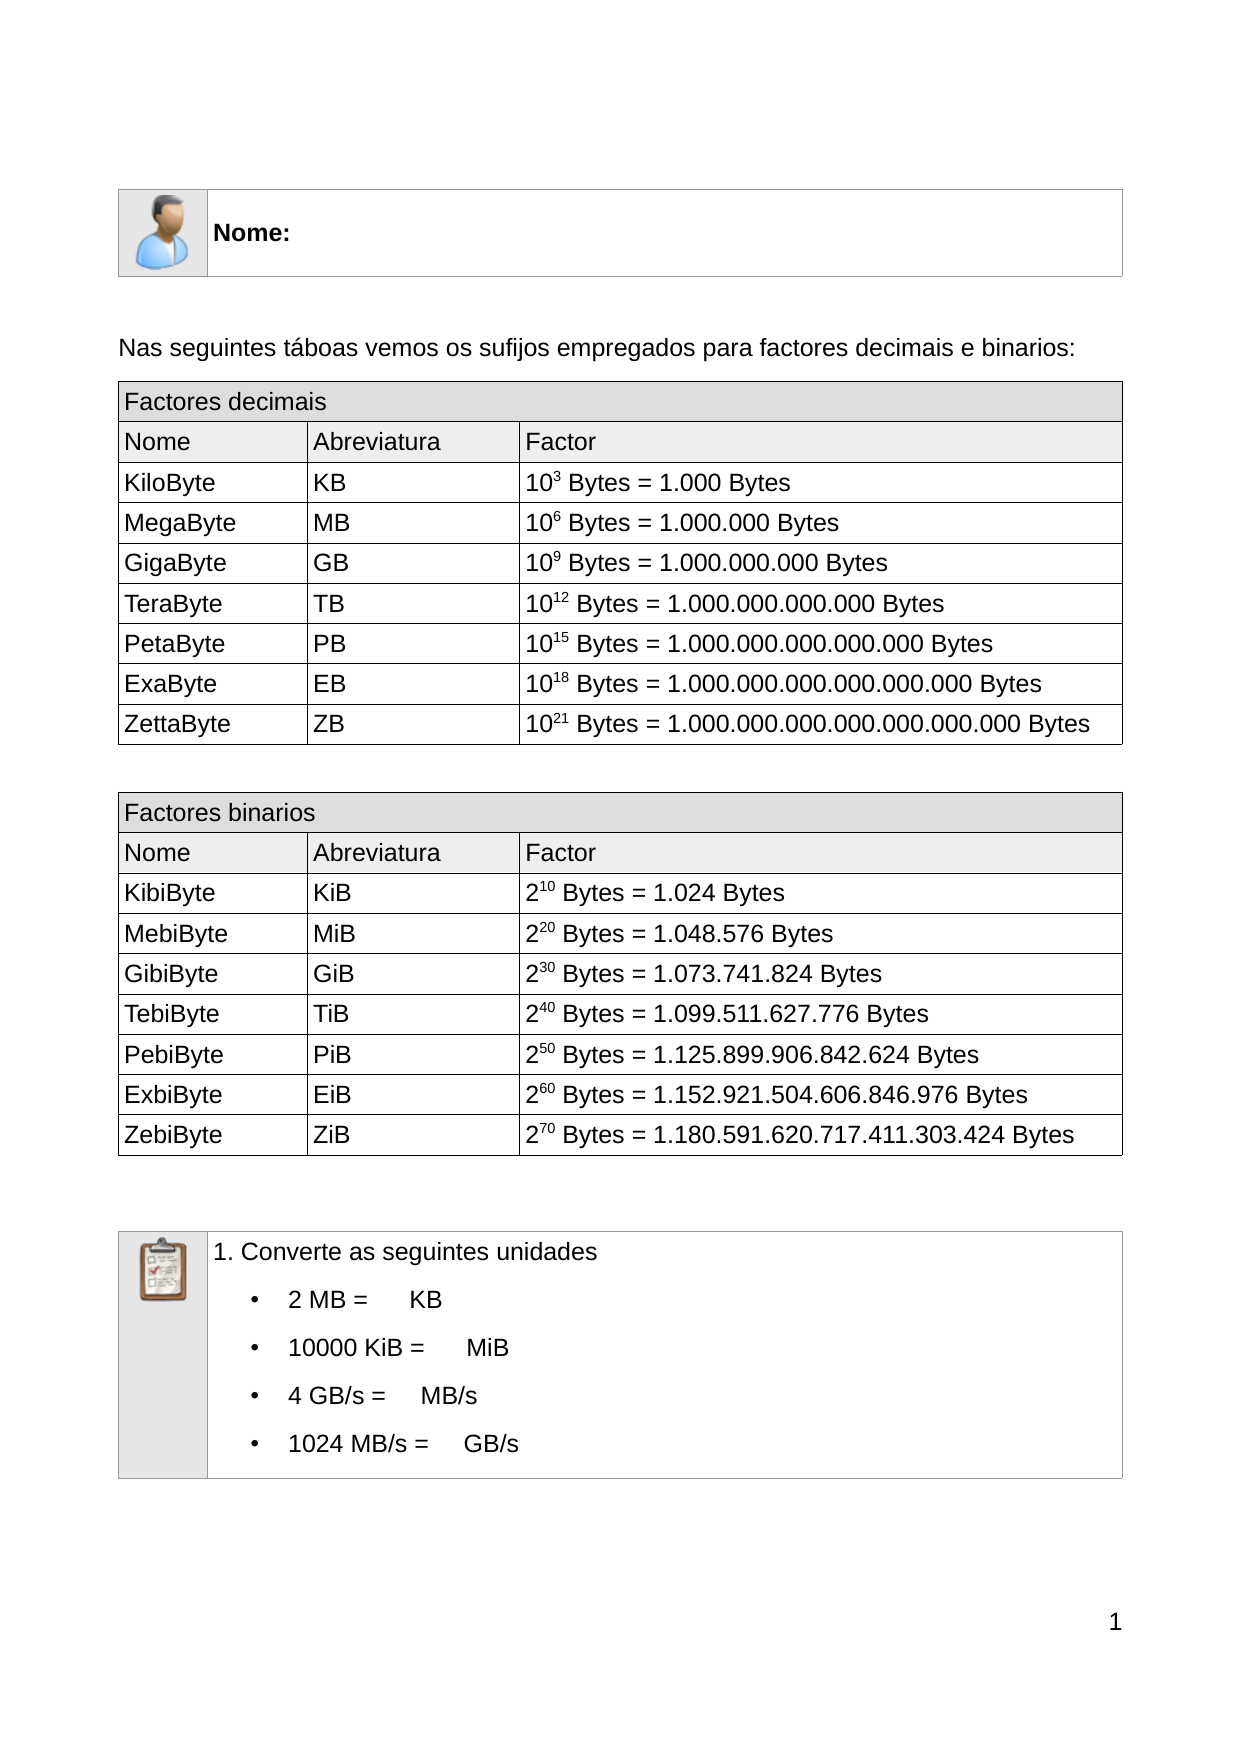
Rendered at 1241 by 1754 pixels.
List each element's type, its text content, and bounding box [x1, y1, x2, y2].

table_header [119, 1232, 207, 1478]
table_cell 270 Bytes = 1.180.591.620.717.411.303.424 Bytes [520, 1115, 1122, 1155]
table_cell Abreviatura [308, 833, 519, 872]
table_cell 1018 Bytes = 1.000.000.000.000.000.000 Bytes [520, 664, 1122, 704]
table_header 1. Converte as seguintes unidades 2 MB = KB 10000 KiB = MiB 4 GB/s = MB/s 1024 MB/s = GB/s [208, 1232, 1122, 1478]
table_cell 220 Bytes = 1.048.576 Bytes [520, 914, 1122, 953]
table_cell Factor [520, 833, 1122, 872]
table_cell 103 Bytes = 1.000 Bytes [520, 463, 1122, 502]
table_cell 1015 Bytes = 1.000.000.000.000.000 Bytes [520, 624, 1122, 663]
table_cell KiloByte [119, 463, 307, 502]
table_cell ExaByte [119, 664, 307, 704]
table_cell TB [308, 584, 519, 623]
table_cell EB [308, 664, 519, 704]
table_cell Abreviatura [308, 422, 519, 462]
table_cell KibiByte [119, 874, 307, 913]
table_cell ExbiByte [119, 1075, 307, 1114]
table_cell ZiB [308, 1115, 519, 1155]
table_header [119, 190, 207, 276]
table_cell 260 Bytes = 1.152.921.504.606.846.976 Bytes [520, 1075, 1122, 1114]
table_cell GibiByte [119, 954, 307, 993]
table_cell EiB [308, 1075, 519, 1114]
table_cell ZettaByte [119, 705, 307, 744]
table_cell Factor [520, 422, 1122, 462]
table_cell MebiByte [119, 914, 307, 953]
table_cell ZebiByte [119, 1115, 307, 1155]
table_cell Nome [119, 833, 307, 872]
table_cell 1021 Bytes = 1.000.000.000.000.000.000.000 Bytes [520, 705, 1122, 744]
table_cell GB [308, 544, 519, 583]
table_header Factores decimais [119, 382, 1122, 421]
table_cell 106 Bytes = 1.000.000 Bytes [520, 503, 1122, 542]
table_cell 109 Bytes = 1.000.000.000 Bytes [520, 544, 1122, 583]
table_cell MegaByte [119, 503, 307, 542]
table_cell 240 Bytes = 1.099.511.627.776 Bytes [520, 995, 1122, 1034]
table_cell ZB [308, 705, 519, 744]
table_cell PebiByte [119, 1035, 307, 1074]
table_cell 250 Bytes = 1.125.899.906.842.624 Bytes [520, 1035, 1122, 1074]
table_cell PB [308, 624, 519, 663]
table_cell TiB [308, 995, 519, 1034]
picture [125, 195, 201, 270]
picture [130, 1237, 195, 1302]
table_cell 1012 Bytes = 1.000.000.000.000 Bytes [520, 584, 1122, 623]
table_cell Nome [119, 422, 307, 462]
table_cell PiB [308, 1035, 519, 1074]
table_cell MiB [308, 914, 519, 953]
table_cell PetaByte [119, 624, 307, 663]
table_cell KB [308, 463, 519, 502]
table_cell TeraByte [119, 584, 307, 623]
table_cell GiB [308, 954, 519, 993]
table_cell MB [308, 503, 519, 542]
table_cell TebiByte [119, 995, 307, 1034]
table_cell GigaByte [119, 544, 307, 583]
table_cell 210 Bytes = 1.024 Bytes [520, 874, 1122, 913]
table_header Factores binarios [119, 793, 1122, 832]
table_header Nome: [208, 190, 1122, 276]
table_cell KiB [308, 874, 519, 913]
text Nas seguintes táboas vemos os sufijos empregados para factores decimais e binarios: [118, 333, 1122, 362]
table_cell 230 Bytes = 1.073.741.824 Bytes [520, 954, 1122, 993]
